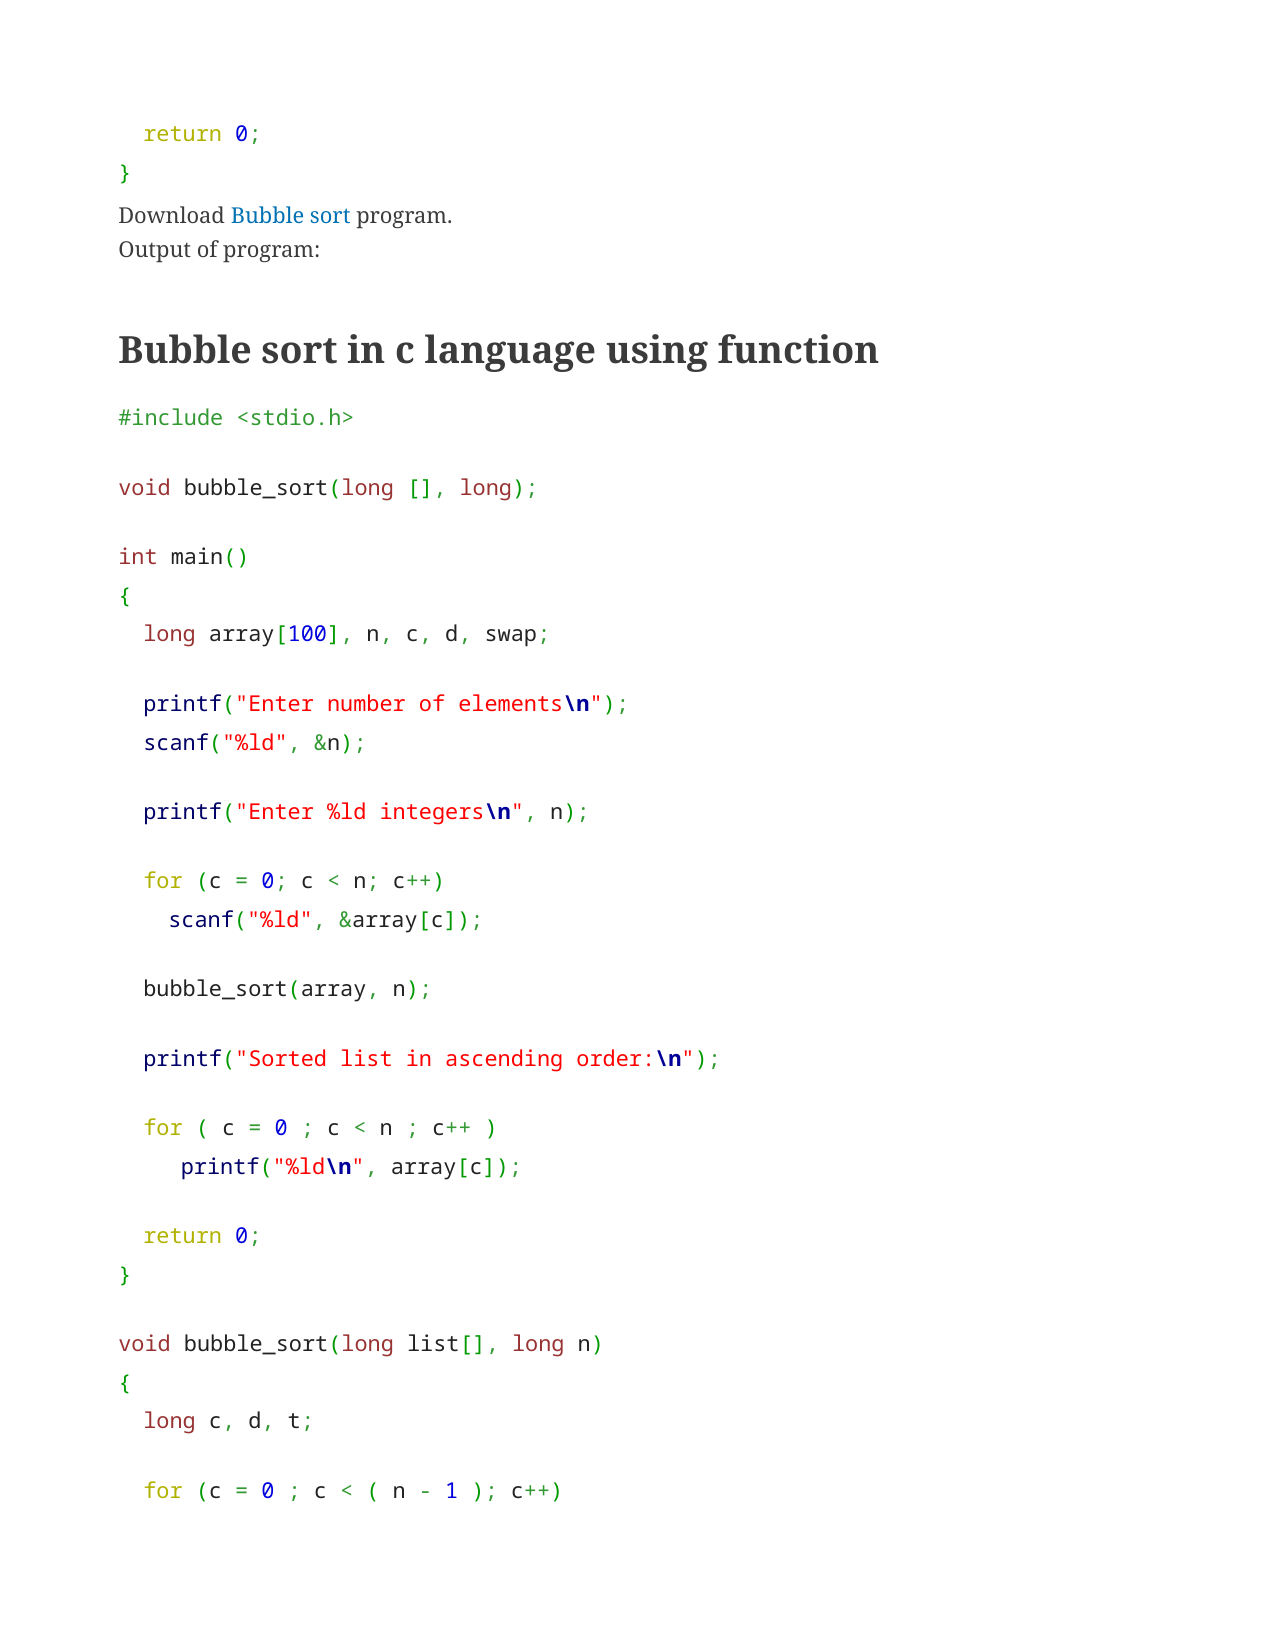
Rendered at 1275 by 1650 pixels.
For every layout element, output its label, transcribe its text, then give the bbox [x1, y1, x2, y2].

text { [118, 1367, 1157, 1396]
text printf("Enter number of elements\n"); [118, 688, 1157, 718]
subtitle Bubble sort in c language using function [118, 323, 1157, 374]
text return 0; [118, 1220, 1157, 1250]
text printf("Enter %ld integers\n", n); [118, 796, 1157, 826]
text for (c = 0; c < n; c++) [118, 865, 1157, 895]
text #include <stdio.h> [118, 402, 1157, 432]
text } [118, 1259, 1157, 1288]
text int main() [118, 541, 1157, 571]
text for (c = 0 ; c < ( n - 1 ); c++) [118, 1475, 1157, 1504]
text return 0; [118, 118, 1157, 148]
text void bubble_sort(long list[], long n) [118, 1328, 1157, 1358]
text } [118, 157, 1157, 187]
text printf("Sorted list in ascending order:\n"); [118, 1043, 1157, 1072]
text printf("%ld\n", array[c]); [118, 1151, 1157, 1180]
text long array[100], n, c, d, swap; [118, 618, 1157, 648]
text scanf("%ld", &array[c]); [118, 904, 1157, 934]
text bubble_sort(array, n); [118, 973, 1157, 1003]
text Download Bubble sort program. [118, 195, 1157, 230]
text { [118, 580, 1157, 609]
text Output of program: [118, 230, 1157, 323]
text long c, d, t; [118, 1405, 1157, 1435]
text for ( c = 0 ; c < n ; c++ ) [118, 1112, 1157, 1142]
text void bubble_sort(long [], long); [118, 472, 1157, 502]
text scanf("%ld", &n); [118, 726, 1157, 756]
